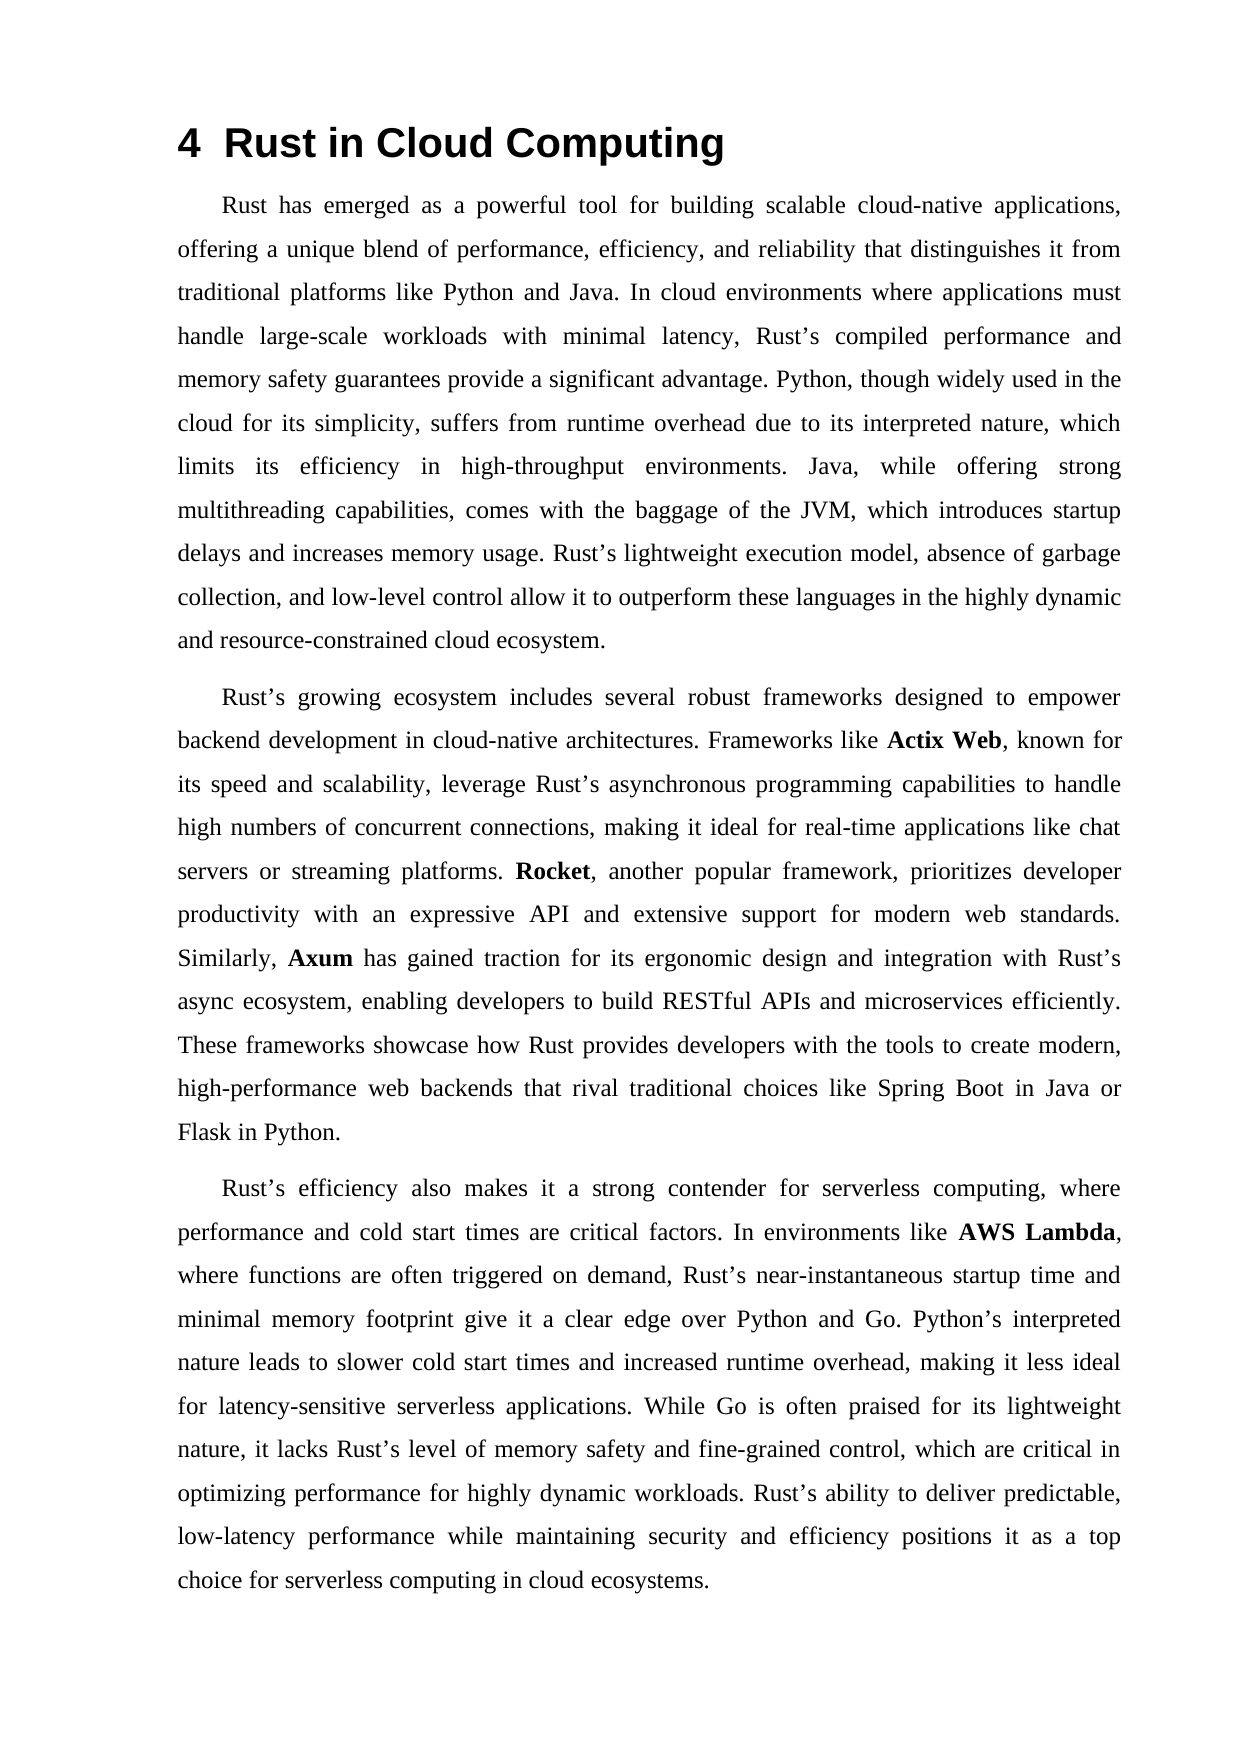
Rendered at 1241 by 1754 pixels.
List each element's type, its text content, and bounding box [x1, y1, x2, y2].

text Rust’s efficiency also makes it a strong contender for serverless computing, where performance and cold start times are critical factors. In environments like AWS Lambda, where functions are often triggered on demand, Rust’s near-instantaneous startup time and minimal memory footprint give it a clear edge over Python and Go. Python’s interpreted nature leads to slower cold start times and increased runtime overhead, making it less ideal for latency-sensitive serverless applications. While Go is often praised for its lightweight nature, it lacks Rust’s level of memory safety and fine-grained control, which are critical in optimizing performance for highly dynamic workloads. Rust’s ability to deliver predictable, low-latency performance while maintaining security and efficiency positions it as a top choice for serverless computing in cloud ecosystems. [177, 1173, 1122, 1594]
text Rust has emerged as a powerful tool for building scalable cloud-native applications, offering a unique blend of performance, efficiency, and reliability that distinguishes it from traditional platforms like Python and Java. In cloud environments where applications must handle large-scale workloads with minimal latency, Rust’s compiled performance and memory safety guarantees provide a significant advantage. Python, though widely used in the cloud for its simplicity, suffers from runtime overhead due to its interpreted nature, which limits its efficiency in high-throughput environments. Java, while offering strong multithreading capabilities, comes with the baggage of the JVM, which introduces startup delays and increases memory usage. Rust’s lightweight execution model, absence of garbage collection, and low-level control allow it to outperform these languages in the highly dynamic and resource-constrained cloud ecosystem. [177, 190, 1122, 654]
text Rust’s growing ecosystem includes several robust frameworks designed to empower backend development in cloud-native architectures. Frameworks like Actix Web, known for its speed and scalability, leverage Rust’s asynchronous programming capabilities to handle high numbers of concurrent connections, making it ideal for real-time applications like chat servers or streaming platforms. Rocket, another popular framework, prioritizes developer productivity with an expressive API and extensive support for modern web standards. Similarly, Axum has gained traction for its ergonomic design and integration with Rust’s async ecosystem, enabling developers to build RESTful APIs and microservices efficiently. These frameworks showcase how Rust provides developers with the tools to create modern, high-performance web backends that rival traditional choices like Spring Boot in Java or Flask in Python. [177, 681, 1122, 1146]
subtitle Rust in Cloud Computing [177, 118, 1122, 166]
